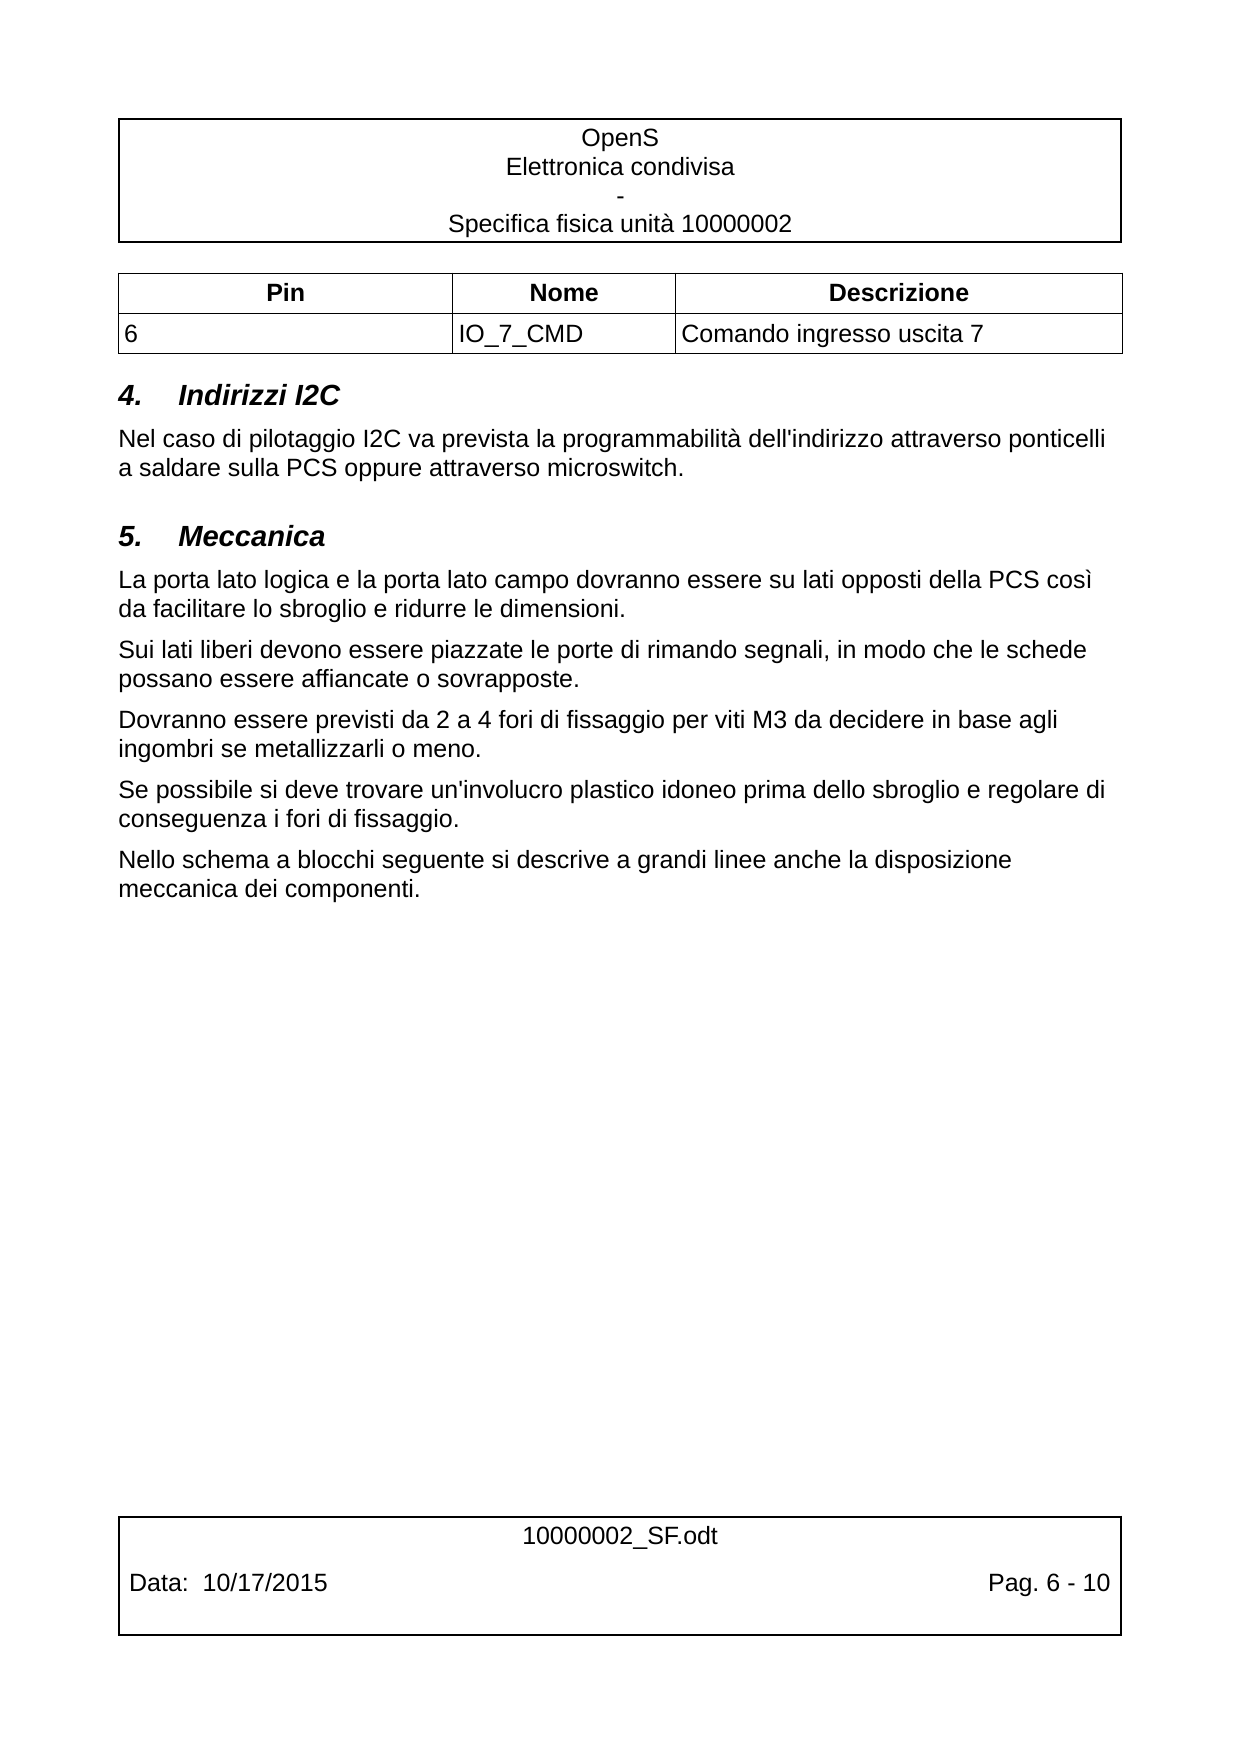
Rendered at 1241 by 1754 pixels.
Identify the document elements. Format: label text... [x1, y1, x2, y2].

table_cell Comando ingresso uscita 7 [676, 314, 1122, 353]
table_header Nome [453, 274, 675, 313]
text Nel caso di pilotaggio I2C va prevista la programmabilità dell'indirizzo attraverso ponticelli a saldare sulla PCS oppure attraverso microswitch. [118, 424, 1122, 482]
text Sui lati liberi devono essere piazzate le porte di rimando segnali, in modo che le schede possano essere affiancate o sovrapposte. [118, 635, 1122, 693]
subtitle Meccanica [118, 519, 1122, 553]
text La porta lato logica e la porta lato campo dovranno essere su lati opposti della PCS così da facilitare lo sbroglio e ridurre le dimensioni. [118, 565, 1122, 623]
table_header Descrizione [676, 274, 1122, 313]
text Se possibile si deve trovare un'involucro plastico idoneo prima dello sbroglio e regolare di conseguenza i fori di fissaggio. [118, 775, 1122, 833]
table_cell 6 [119, 314, 452, 353]
table_cell IO_7_CMD [453, 314, 675, 353]
table_header Pin [119, 274, 452, 313]
subtitle Indirizzi I2C [118, 378, 1122, 412]
text Nello schema a blocchi seguente si descrive a grandi linee anche la disposizione meccanica dei componenti. [118, 845, 1121, 903]
text Dovranno essere previsti da 2 a 4 fori di fissaggio per viti M3 da decidere in base agli ingombri se metallizzarli o meno. [118, 705, 1122, 763]
